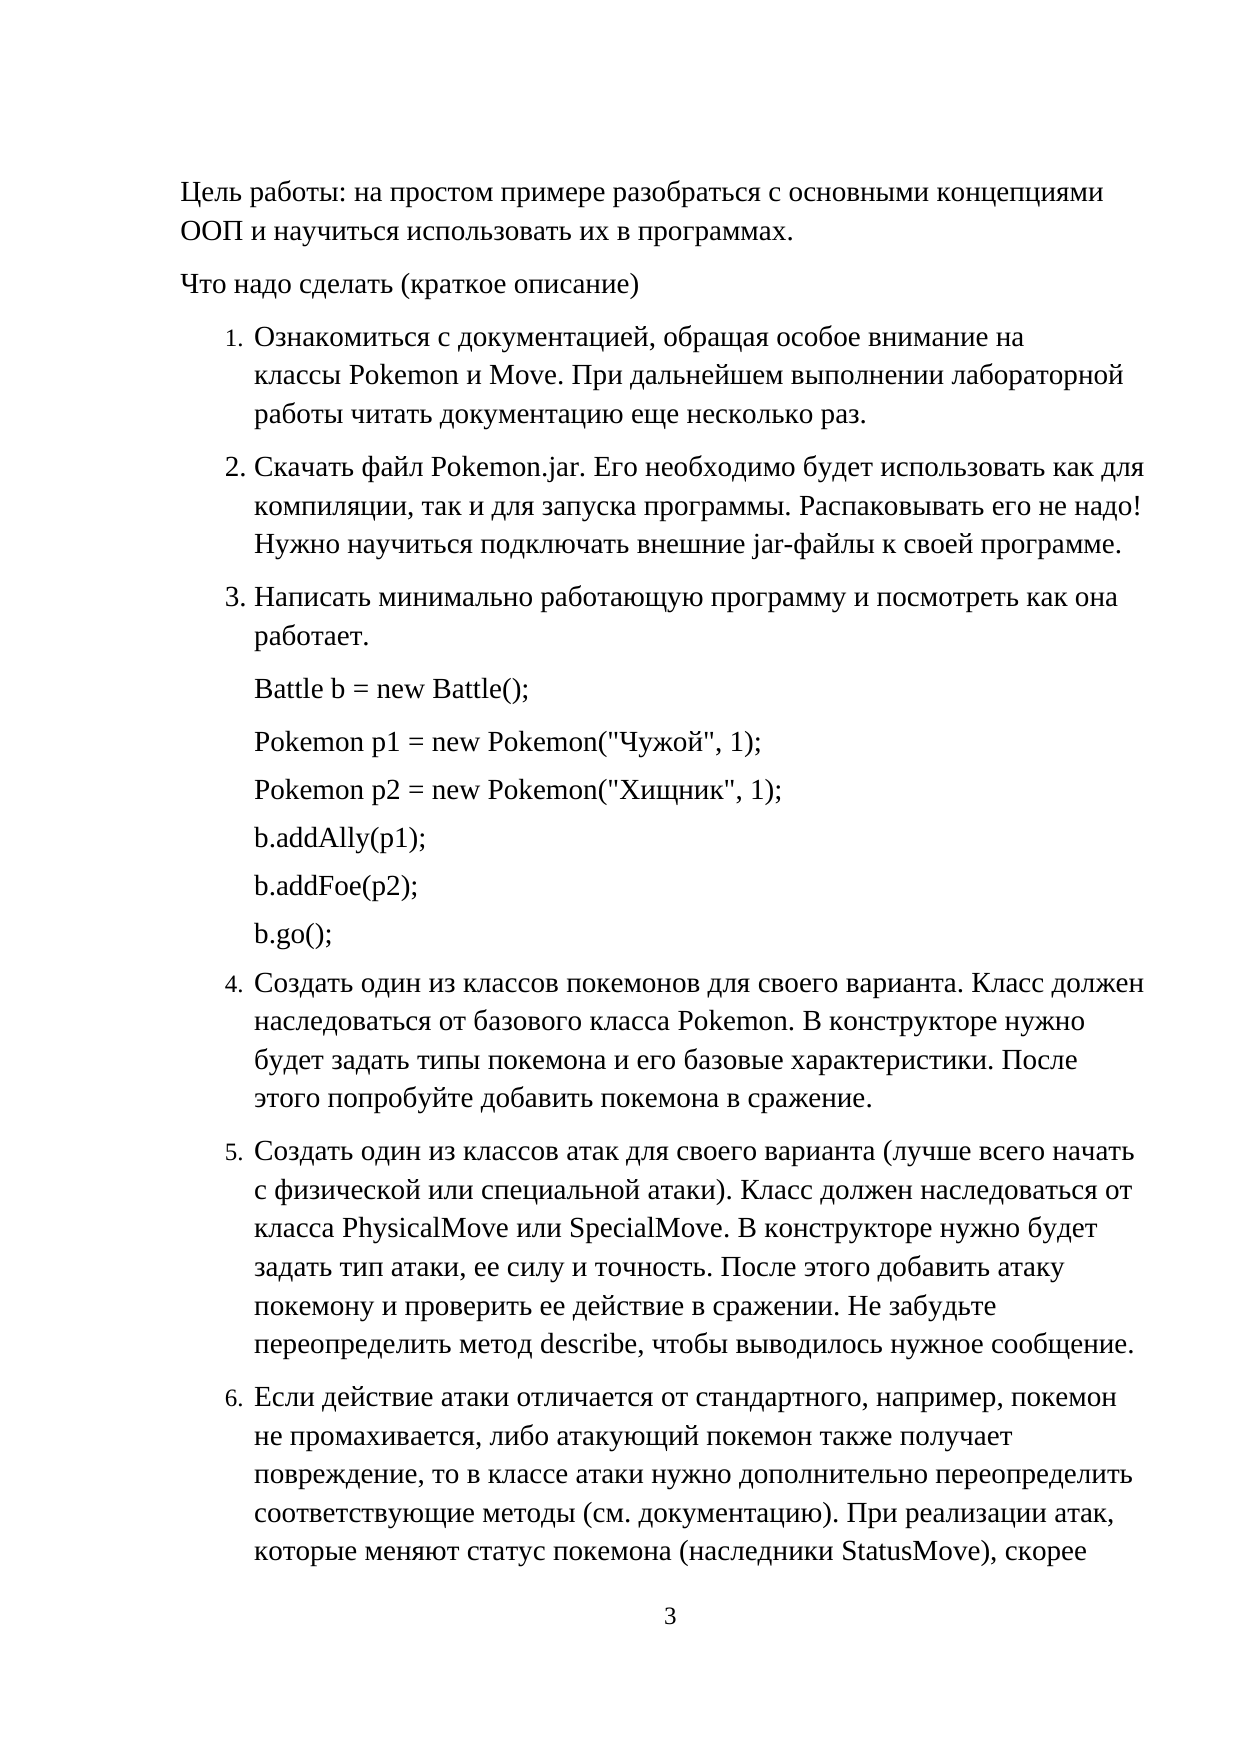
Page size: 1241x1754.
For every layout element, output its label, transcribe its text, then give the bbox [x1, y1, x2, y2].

list Создать один из классов атак для своего варианта (лучше всего начать с физической или специальной атаки). Класс должен наследоваться от класса PhysicalMove или SpecialMove. В конструкторе нужно будет задать тип атаки, ее силу и точность. После этого добавить атаку покемону и проверить ее действие в сражении. Не забудьте переопределить метод describe, чтобы выводилось нужное сообщение. [224, 1133, 1149, 1360]
list Если действие атаки отличается от стандартного, например, покемон не промахивается, либо атакующий покемон также получает повреждение, то в классе атаки нужно дополнительно переопределить соответствующие методы (см. документацию). При реализации атак, которые меняют статус покемона (наследники StatusMove), скорее [224, 1379, 1149, 1567]
list b.addAlly(p1); [224, 820, 1149, 854]
list Скачать файл Pokemon.jar. Его необходимо будет использовать как для компиляции, так и для запуска программы. Распаковывать его не надо! Нужно научиться подключать внешние jar-файлы к своей программе. [224, 449, 1149, 560]
list Battle b = new Battle(); [224, 671, 1149, 704]
list b.addFoe(p2); [224, 868, 1149, 902]
list b.go(); [224, 917, 1149, 950]
text Что надо сделать (краткое описание) [180, 266, 1149, 299]
list Написать минимально работающую программу и посмотреть как она работает. [224, 579, 1149, 651]
text Цель работы: на простом примере разобраться с основными концепциями ООП и научиться использовать их в программах. [180, 174, 1149, 246]
list Pokemon p2 = new Pokemon("Хищник", 1); [224, 772, 1149, 806]
list Создать один из классов покемонов для своего варианта. Класс должен наследоваться от базового класса Pokemon. В конструкторе нужно будет задать типы покемона и его базовые характеристики. После этого попробуйте добавить покемона в сражение. [224, 965, 1149, 1114]
list Pokemon p1 = new Pokemon("Чужой", 1); [224, 724, 1149, 758]
list Ознакомиться с документацией, обращая особое внимание на классы Pokemon и Move. При дальнейшем выполнении лабораторной работы читать документацию еще несколько раз. [224, 319, 1149, 429]
